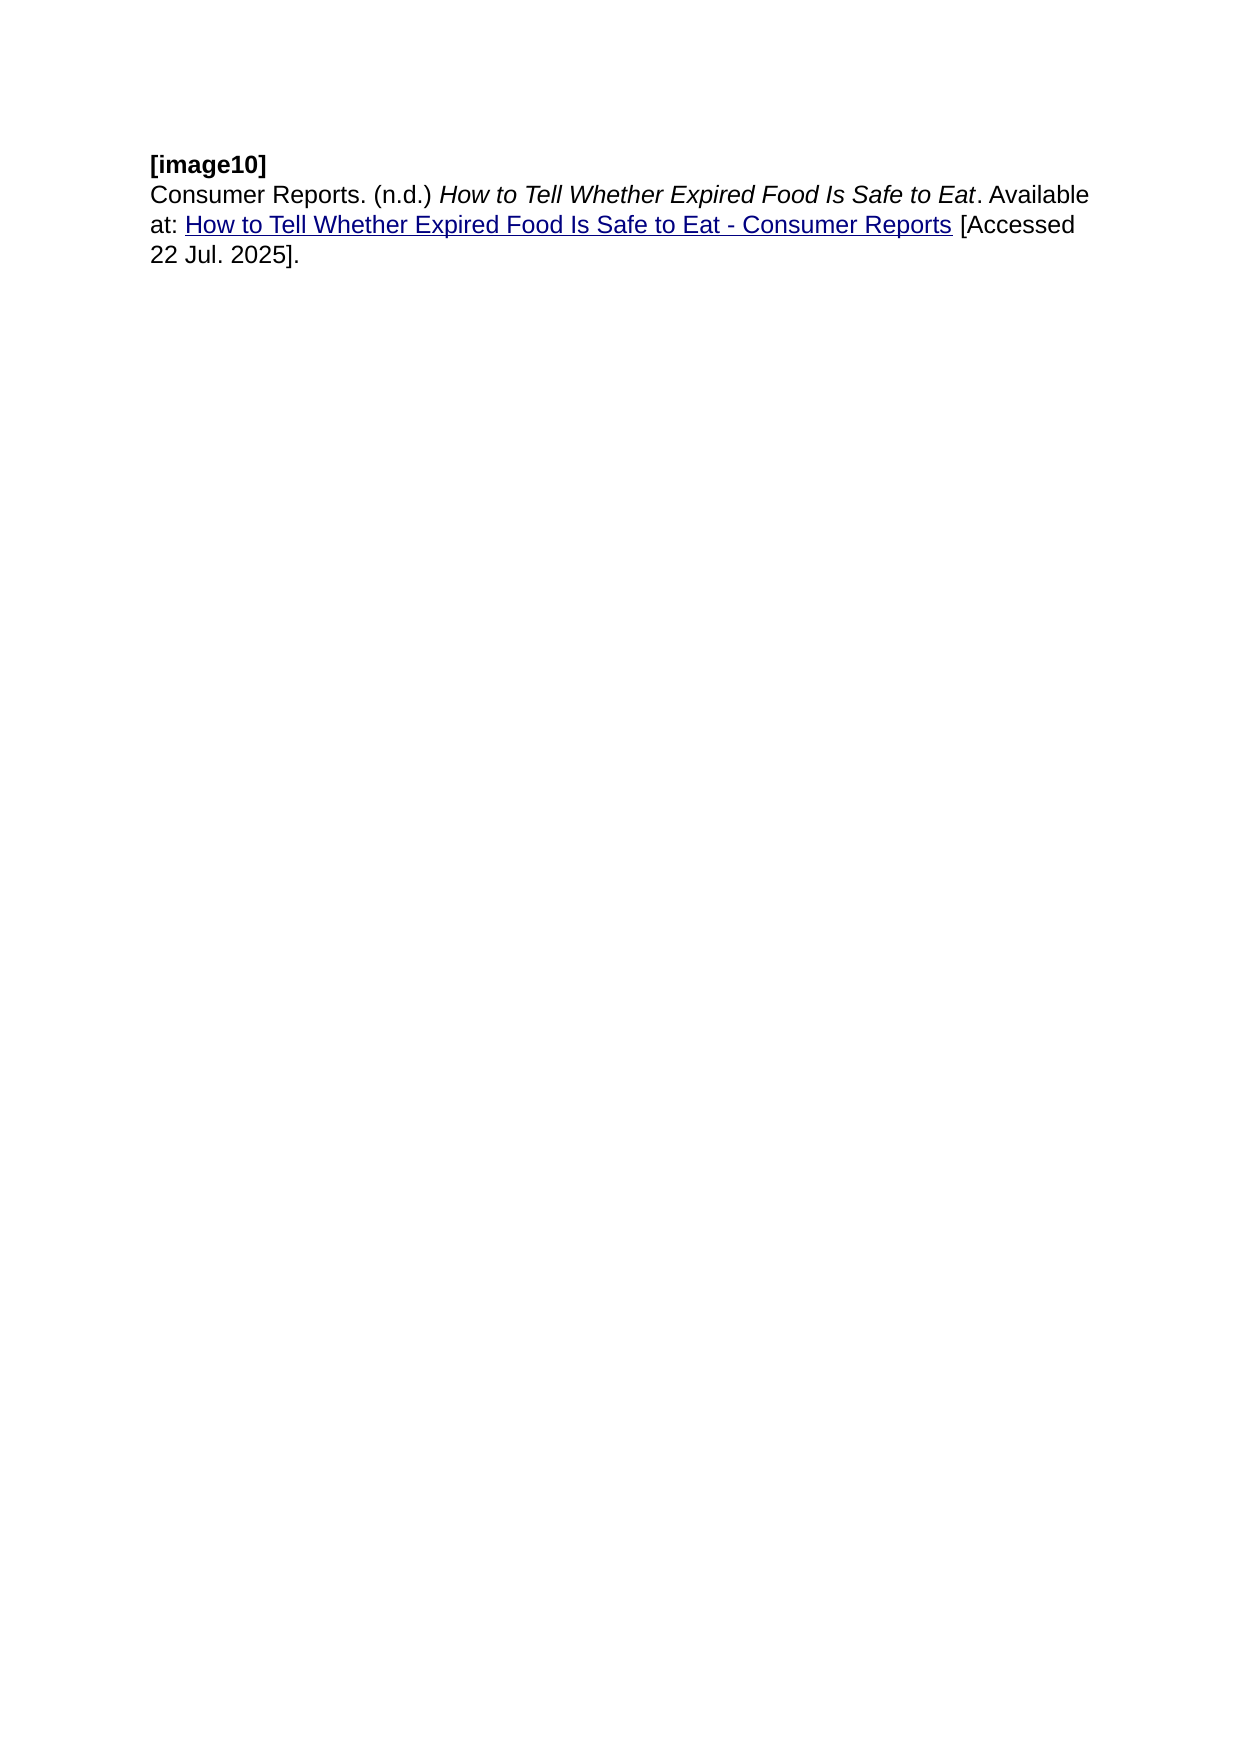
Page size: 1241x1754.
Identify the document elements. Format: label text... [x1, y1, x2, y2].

text [image10] Consumer Reports. (n.d.) How to Tell Whether Expired Food Is Safe to Eat. Available at: How to Tell Whether Expired Food Is Safe to Eat - Consumer Reports [Accessed 22 Jul. 2025]. [150, 150, 1090, 268]
